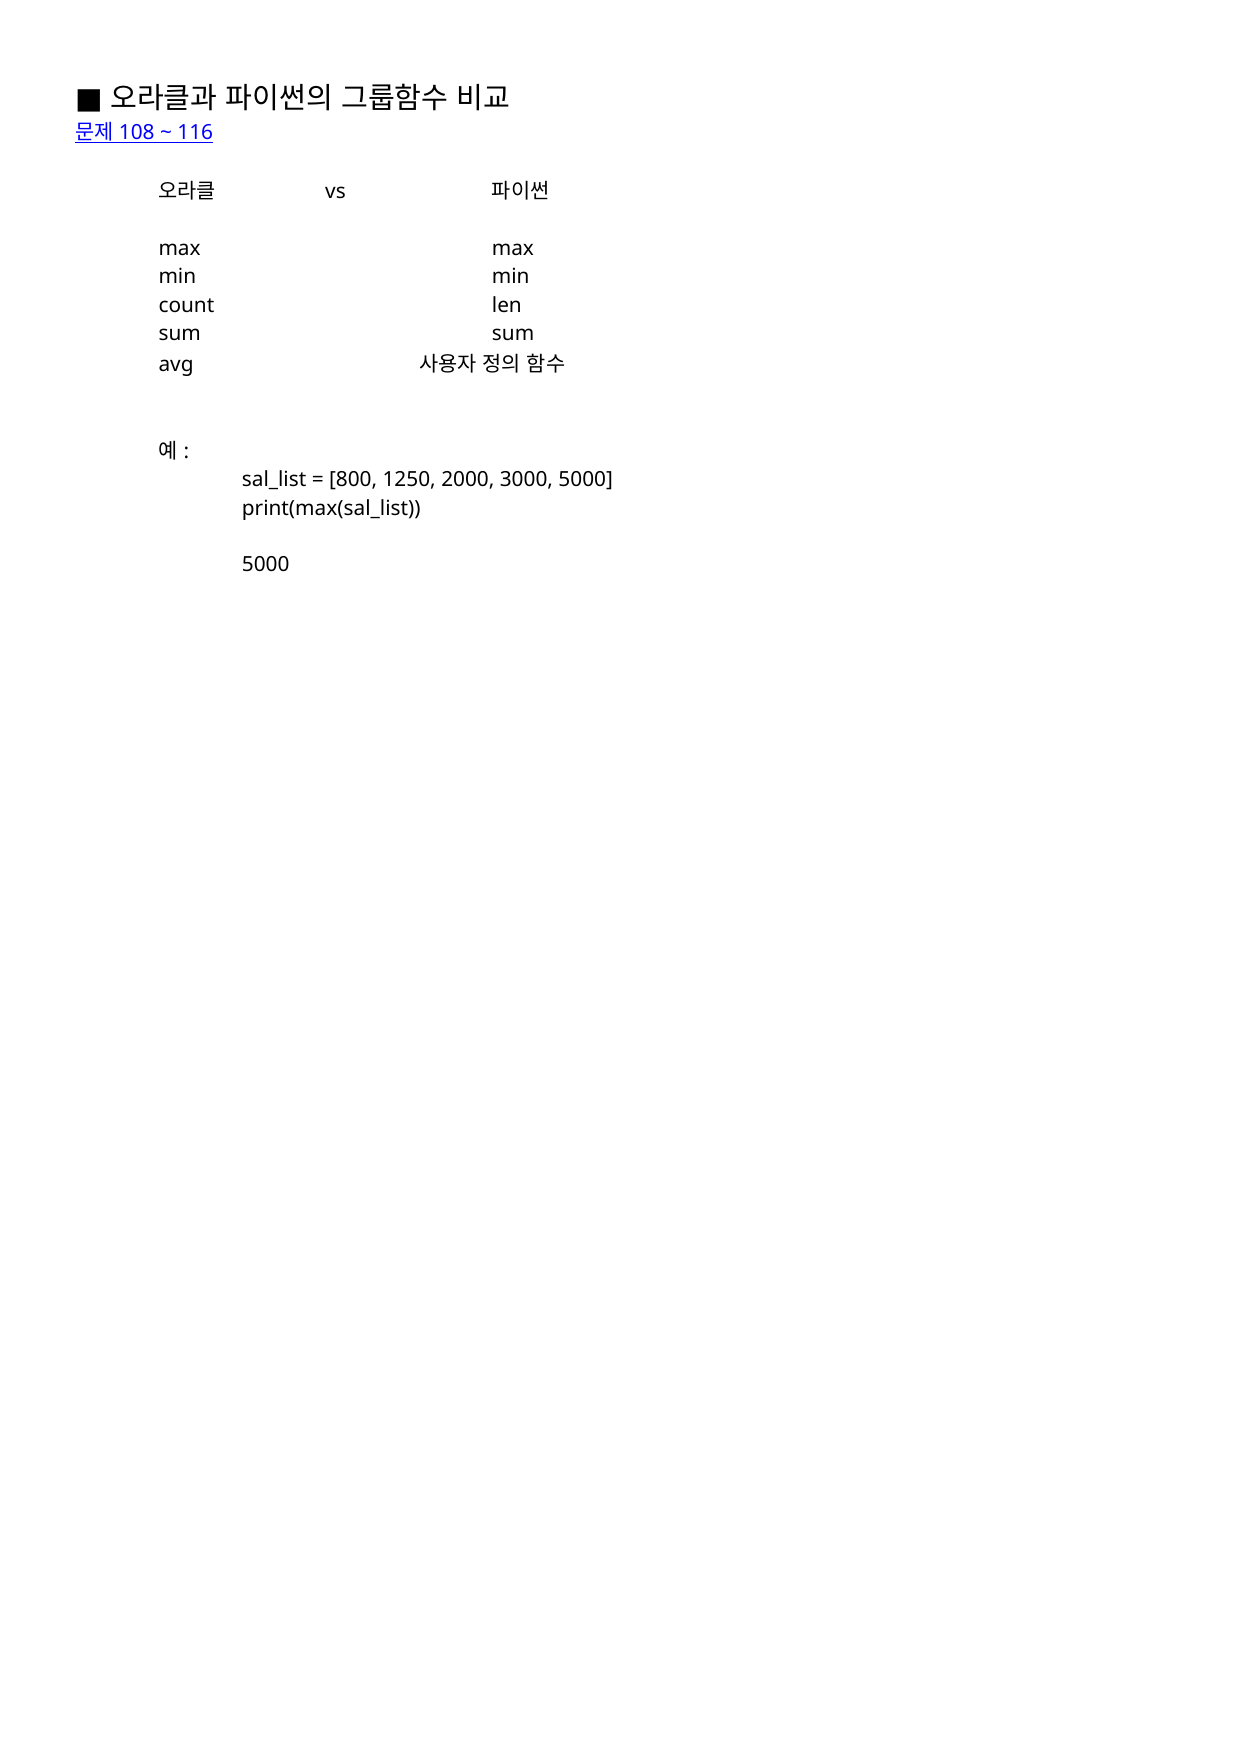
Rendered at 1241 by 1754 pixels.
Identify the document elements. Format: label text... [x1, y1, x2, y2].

text sum sum [75, 318, 1165, 347]
text min min [75, 261, 1165, 290]
text avg 사용자 정의 함수 [75, 347, 1165, 377]
text 문제 108 ~ 116 [75, 117, 1165, 146]
text 오라클 vs 파이썬 [75, 174, 1165, 204]
text sal_list = [800, 1250, 2000, 3000, 5000] [75, 464, 1165, 493]
text count len [75, 290, 1165, 318]
text 예 : [75, 434, 1165, 464]
text max max [75, 233, 1165, 261]
subtitle ■ 오라클과 파이썬의 그룹함수 비교 [75, 75, 1165, 117]
text 5000 [75, 549, 1165, 578]
text print(max(sal_list)) [75, 493, 1165, 521]
